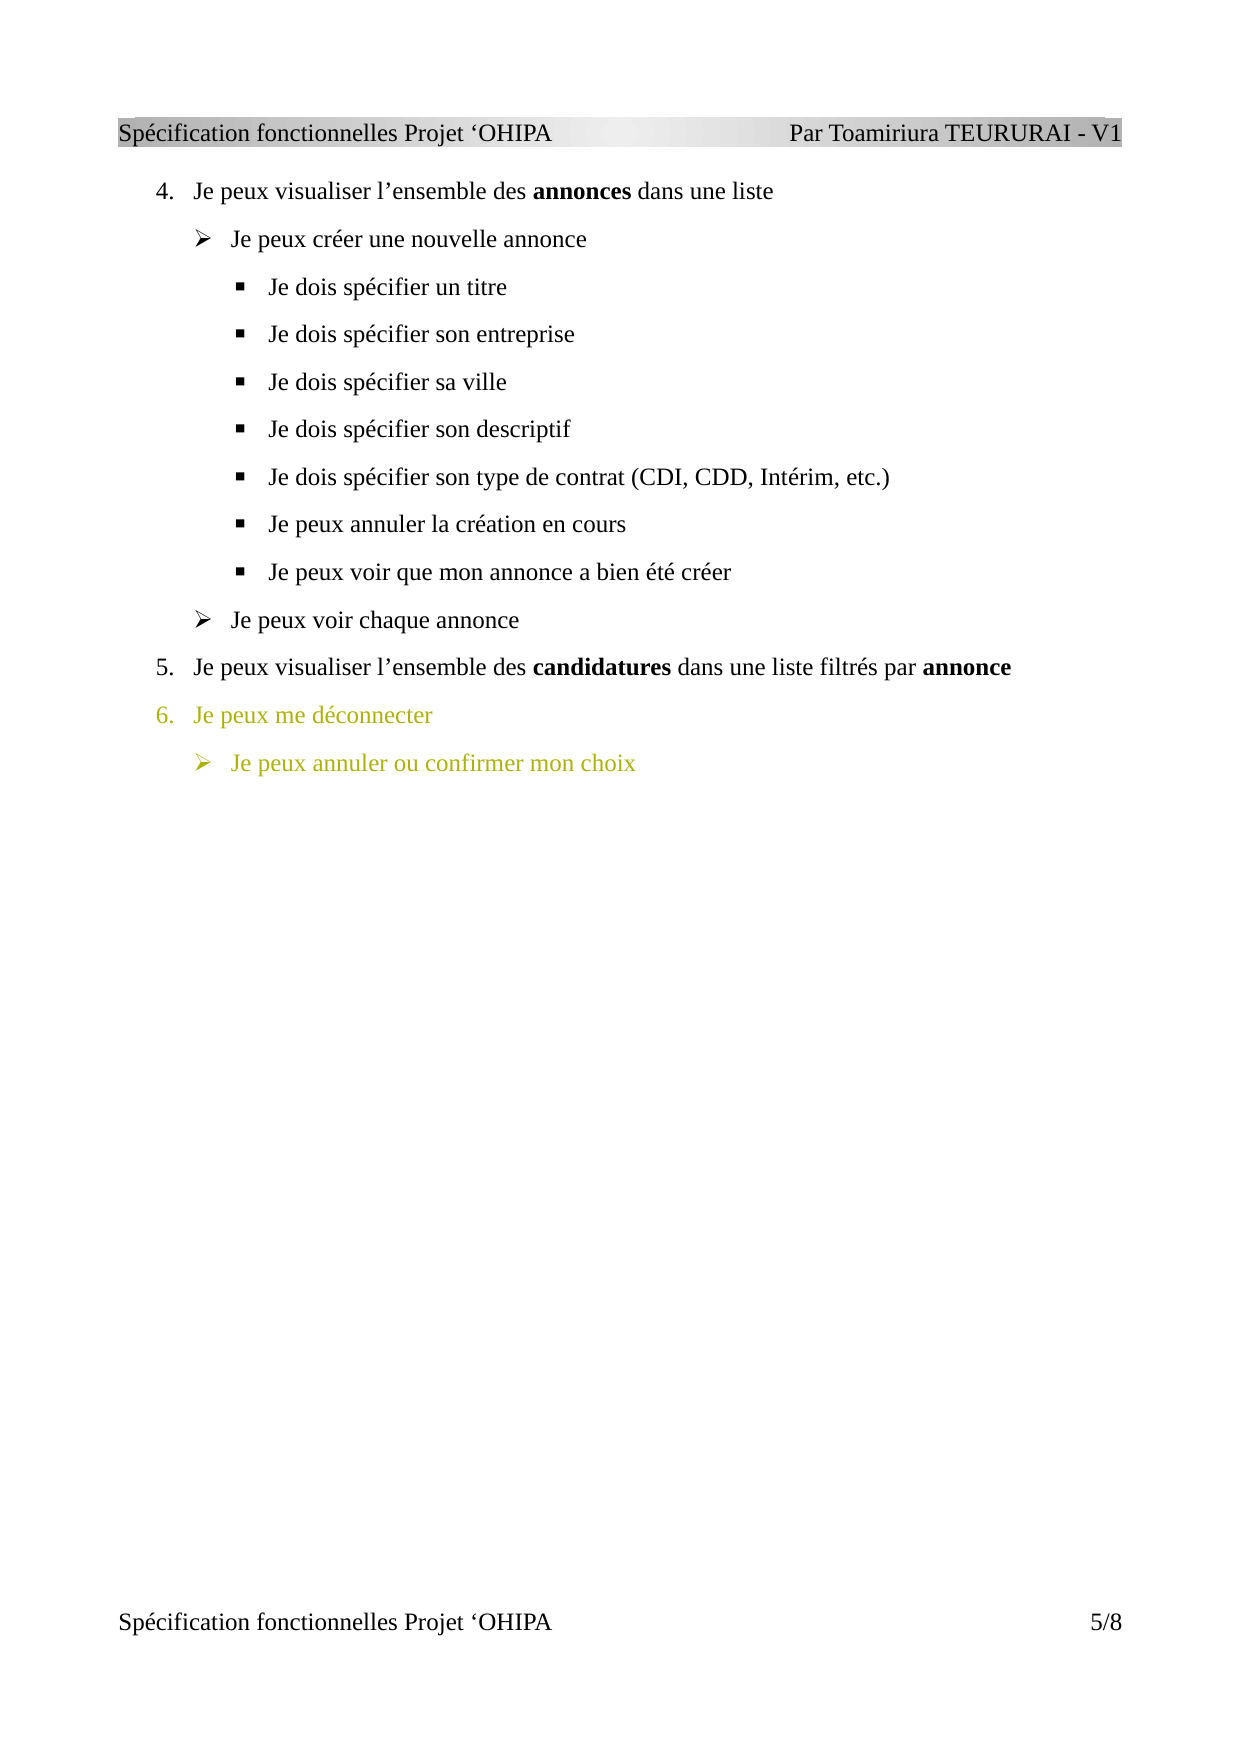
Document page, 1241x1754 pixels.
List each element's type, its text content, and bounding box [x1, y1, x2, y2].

list Je dois spécifier son type de contrat (CDI, CDD, Intérim, etc.) [231, 462, 1122, 491]
list Je peux annuler ou confirmer mon choix [193, 748, 1122, 776]
list Je dois spécifier son entreprise [231, 319, 1122, 348]
list Je peux voir chaque annonce [193, 605, 1122, 633]
list Je peux visualiser l’ensemble des candidatures dans une liste filtrés par annonce [156, 652, 1122, 681]
list Je dois spécifier son descriptif [231, 414, 1122, 443]
list Je peux me déconnecter [156, 700, 1122, 729]
list Je peux voir que mon annonce a bien été créer [231, 557, 1122, 586]
list Je peux créer une nouvelle annonce [193, 224, 1122, 253]
list Je dois spécifier sa ville [231, 367, 1122, 396]
list Je dois spécifier un titre [231, 272, 1122, 300]
list Je peux annuler la création en cours [231, 509, 1122, 538]
list Je peux visualiser l’ensemble des annonces dans une liste [156, 176, 1122, 205]
